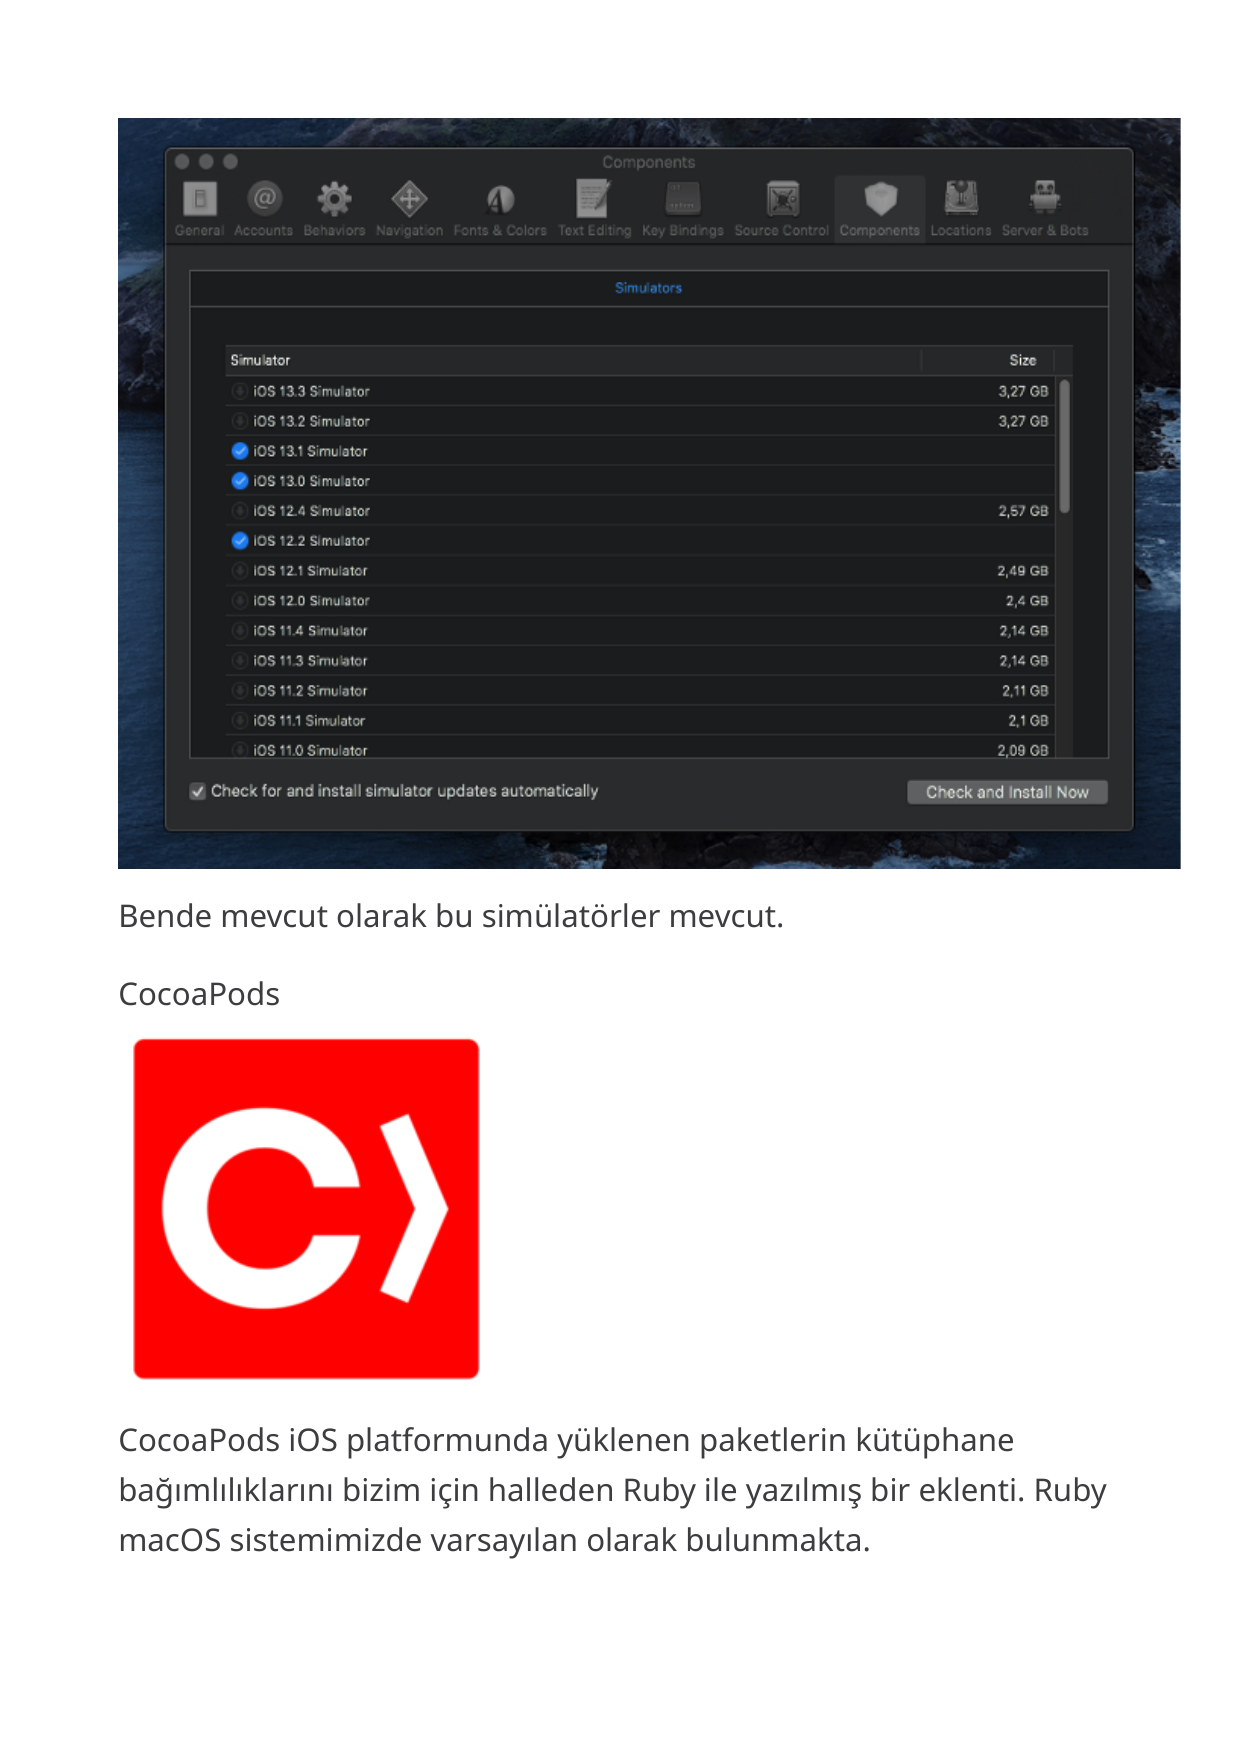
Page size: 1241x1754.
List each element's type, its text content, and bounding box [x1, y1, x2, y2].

text Bende mevcut olarak bu simülatörler mevcut. [118, 887, 1122, 937]
text CocoaPods iOS platformunda yüklenen paketlerin kütüphane bağımlılıklarını bizim için halleden Ruby ile yazılmış bir eklenti. Ruby macOS sistemimizde varsayılan olarak bulunmakta. [118, 1410, 1122, 1560]
subtitle CocoaPods [118, 972, 1122, 1015]
picture [118, 118, 1181, 869]
picture [118, 1027, 494, 1392]
